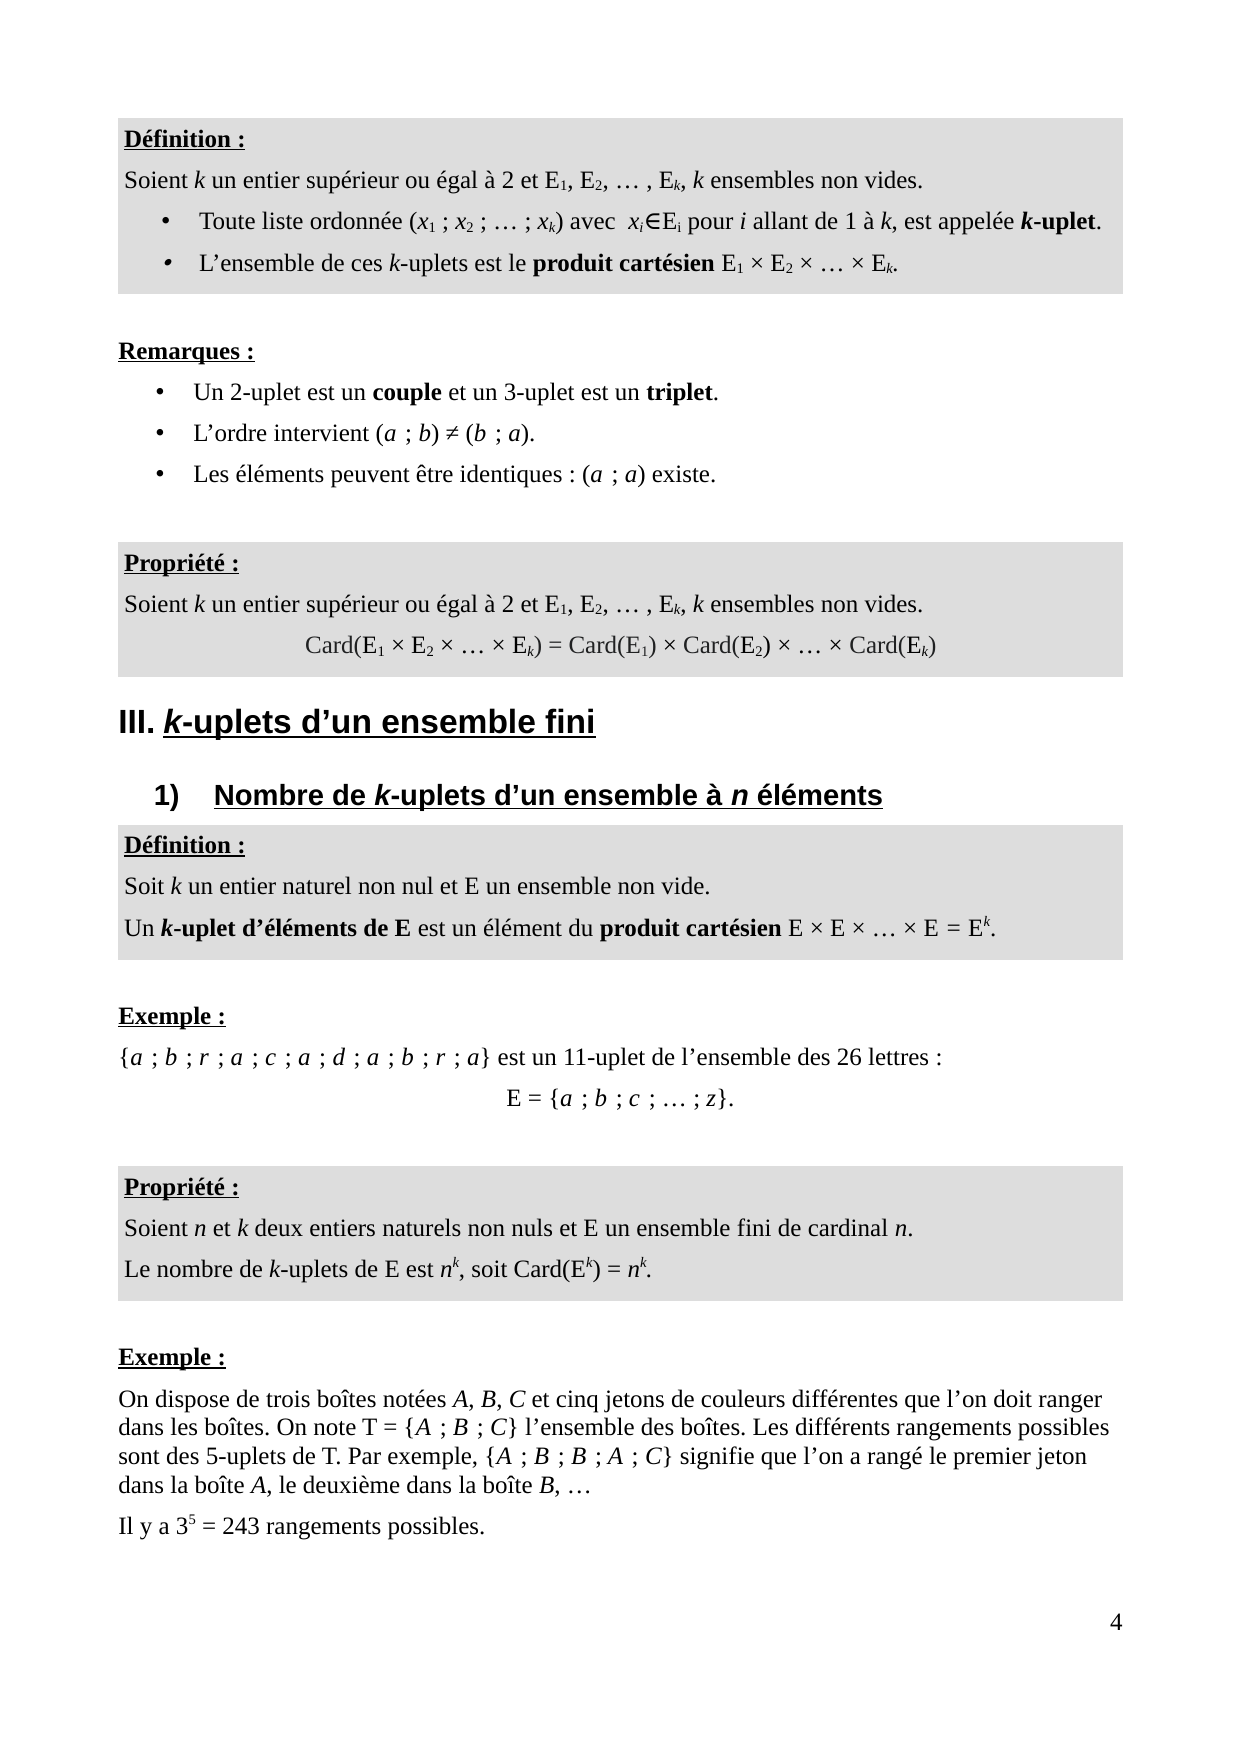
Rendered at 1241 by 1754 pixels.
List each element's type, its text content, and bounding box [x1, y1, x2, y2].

text Exemple : [118, 1342, 1122, 1371]
list L’ordre intervient (a ; b) ≠ (b ; a). [156, 418, 1122, 447]
subtitle Nombre de k-uplets d’un ensemble à n éléments [153, 778, 1122, 812]
text Exemple : [118, 1001, 1122, 1030]
table_header Définition : Soit k un entier naturel non nul et E un ensemble non vide. Un k-uplet d’éléments de E est un élément du produit cartésien E × E × … × E = Ek. [118, 825, 1123, 960]
table_header Propriété : Soient n et k deux entiers naturels non nuls et E un ensemble fini de cardinal n. Le nombre de k-uplets de E est nk, soit Card(Ek) = nk. [118, 1166, 1123, 1301]
text Remarques : [118, 336, 1122, 364]
table_header Définition : Soient k un entier supérieur ou égal à 2 et E1, E2, … , Ek, k ensembles non vides. Toute liste ordonnée (x1 ; x2 ; … ; xk) avec xi∈Ei pour i allant de 1 à k, est appelée k-uplet. L’ensemble de ces k-uplets est le produit cartésien E1 × E2 × … × Ek. [118, 118, 1123, 294]
text On dispose de trois boîtes notées A, B, C et cinq jetons de couleurs différentes que l’on doit ranger dans les boîtes. On note T = {A ; B ; C} l’ensemble des boîtes. Les différents rangements possibles sont des 5-uplets de T. Par exemple, {A ; B ; B ; A ; C} signifie que l’on a rangé le premier jeton dans la boîte A, le deuxième dans la boîte B, … [118, 1384, 1122, 1499]
list Les éléments peuvent être identiques : (a ; a) existe. [156, 459, 1122, 488]
subtitle k-uplets d’un ensemble fini [118, 702, 1122, 741]
table_header Propriété : Soient k un entier supérieur ou égal à 2 et E1, E2, … , Ek, k ensembles non vides. Card(E1 × E2 × … × Ek) = Card(E1) × Card(E2) × … × Card(Ek) [118, 542, 1123, 677]
list Un 2-uplet est un couple et un 3-uplet est un triplet. [156, 377, 1122, 406]
text Il y a 35 = 243 rangements possibles. [118, 1511, 1122, 1540]
text E = {a ; b ; c ; … ; z}. [118, 1083, 1122, 1112]
text {a ; b ; r ; a ; c ; a ; d ; a ; b ; r ; a} est un 11-uplet de l’ensemble des 26 lettres : [118, 1042, 1122, 1071]
